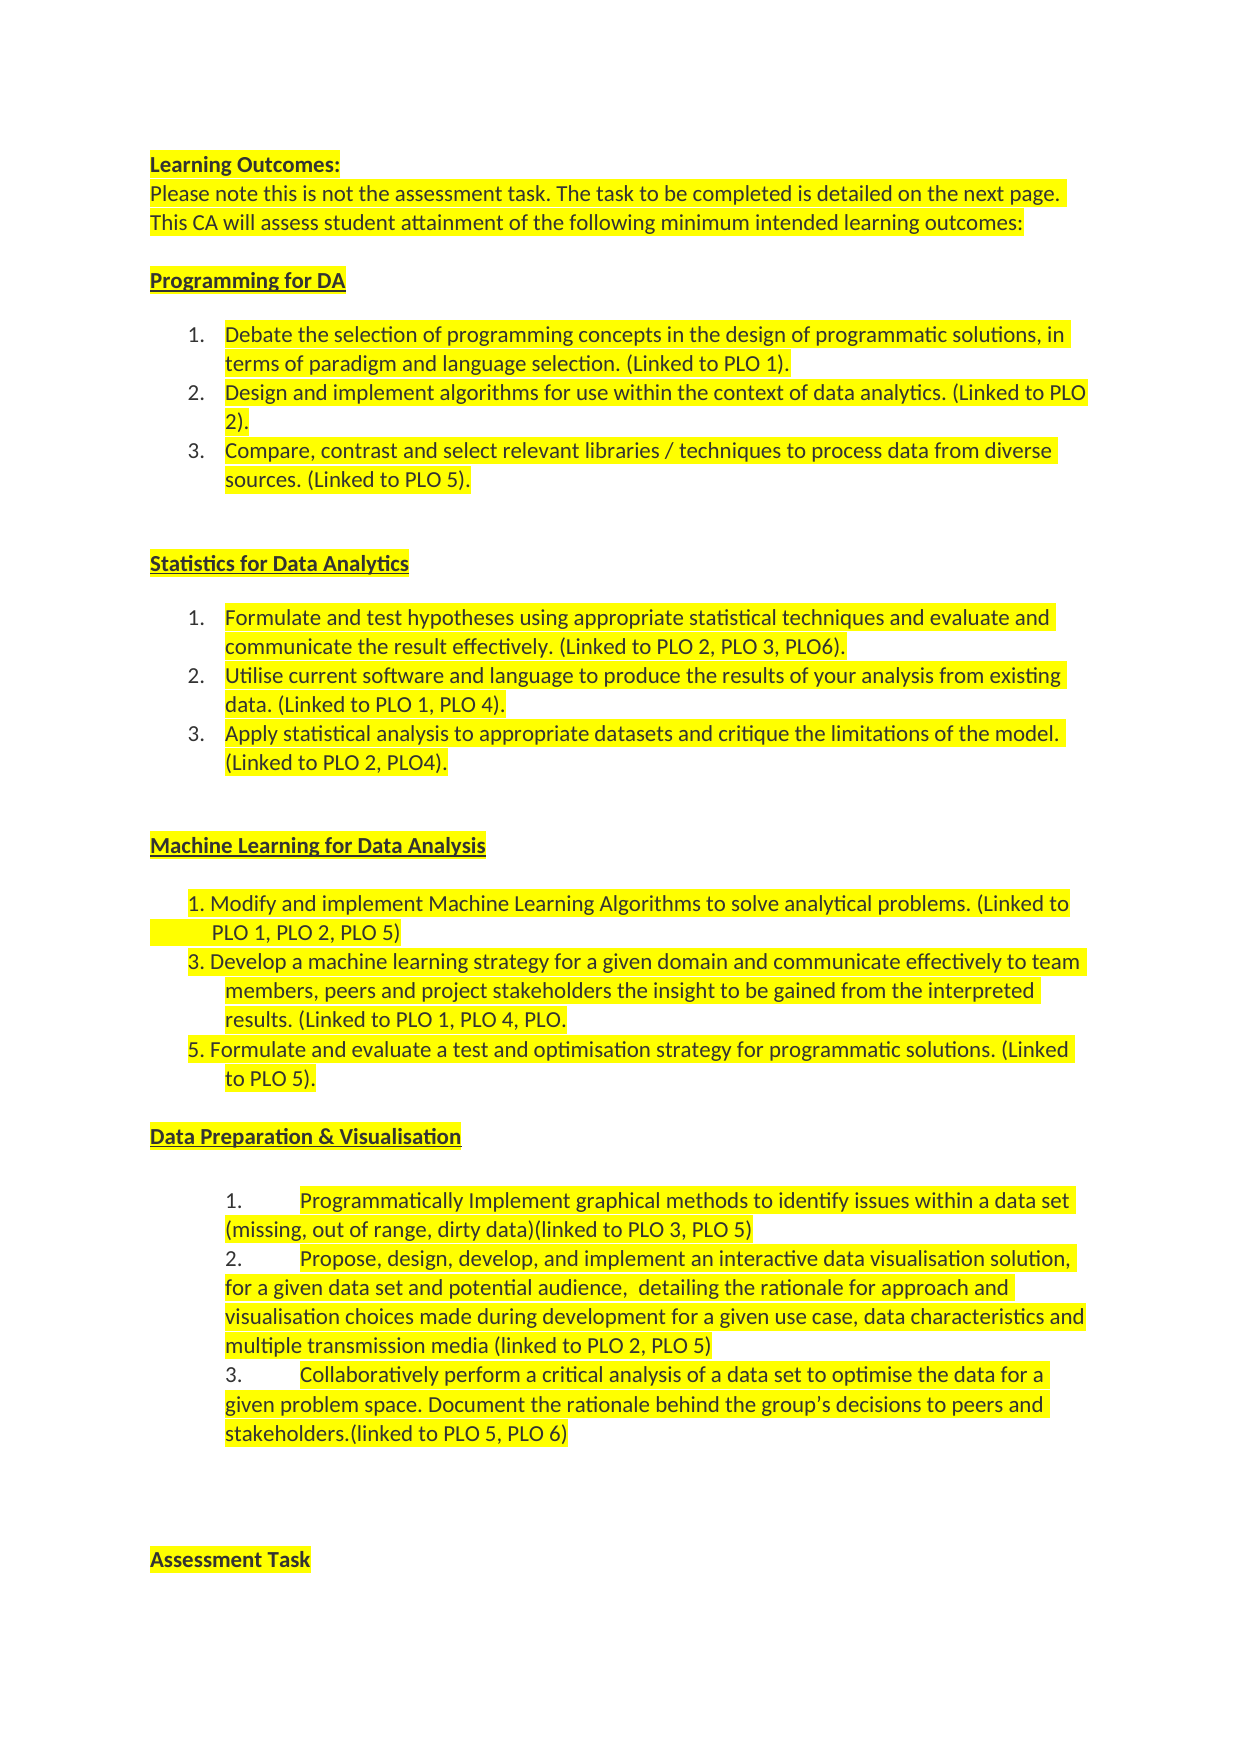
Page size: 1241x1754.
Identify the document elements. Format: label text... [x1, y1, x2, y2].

text PLO 1, PLO 2, PLO 5) [150, 918, 1090, 946]
text Assessment Task [150, 1546, 1090, 1573]
text Learning Outcomes: [150, 150, 1090, 178]
text 3. Develop a machine learning strategy for a given domain and communicate effectively to team members, peers and project stakeholders the insight to be gained from the interpreted results. (Linked to PLO 1, PLO 4, PLO. [187, 947, 1090, 1034]
list Compare, contrast and select relevant libraries / techniques to process data from diverse sources. (Linked to PLO 5). [187, 437, 1090, 494]
list Apply statistical analysis to appropriate datasets and critique the limitations of the model. (Linked to PLO 2, PLO4). [187, 719, 1090, 776]
list Debate the selection of programming concepts in the design of programmatic solutions, in terms of paradigm and language selection. (Linked to PLO 1). [187, 320, 1090, 377]
text Programming for DA [150, 266, 1090, 294]
list Programmatically Implement graphical methods to identify issues within a data set (missing, out of range, dirty data)(linked to PLO 3, PLO 5) [225, 1186, 1090, 1243]
text Please note this is not the assessment task. The task to be completed is detailed on the next page. [150, 179, 1090, 207]
text 5. Formulate and evaluate a test and optimisation strategy for programmatic solutions. (Linked to PLO 5). [187, 1035, 1090, 1092]
text This CA will assess student attainment of the following minimum intended learning outcomes: [150, 208, 1090, 236]
list Utilise current software and language to produce the results of your analysis from existing data. (Linked to PLO 1, PLO 4). [187, 661, 1090, 718]
text 1. Modify and implement Machine Learning Algorithms to solve analytical problems. (Linked to [187, 889, 1090, 917]
text Statistics for Data Analytics [150, 549, 1090, 577]
list Propose, design, develop, and implement an interactive data visualisation solution, for a given data set and potential audience, detailing the rationale for approach and visualisation choices made during development for a given use case, data characteristics and multiple transmission media (linked to PLO 2, PLO 5) [225, 1244, 1090, 1359]
text Machine Learning for Data Analysis [150, 831, 1090, 859]
list Design and implement algorithms for use within the context of data analytics. (Linked to PLO 2). [187, 378, 1090, 436]
list Formulate and test hypotheses using appropriate statistical techniques and evaluate and communicate the result effectively. (Linked to PLO 2, PLO 3, PLO6). [187, 603, 1090, 660]
list Collaboratively perform a critical analysis of a data set to optimise the data for a given problem space. Document the rationale behind the group’s decisions to peers and stakeholders.(linked to PLO 5, PLO 6) [225, 1361, 1090, 1447]
text Data Preparation & Visualisation [150, 1122, 1090, 1150]
